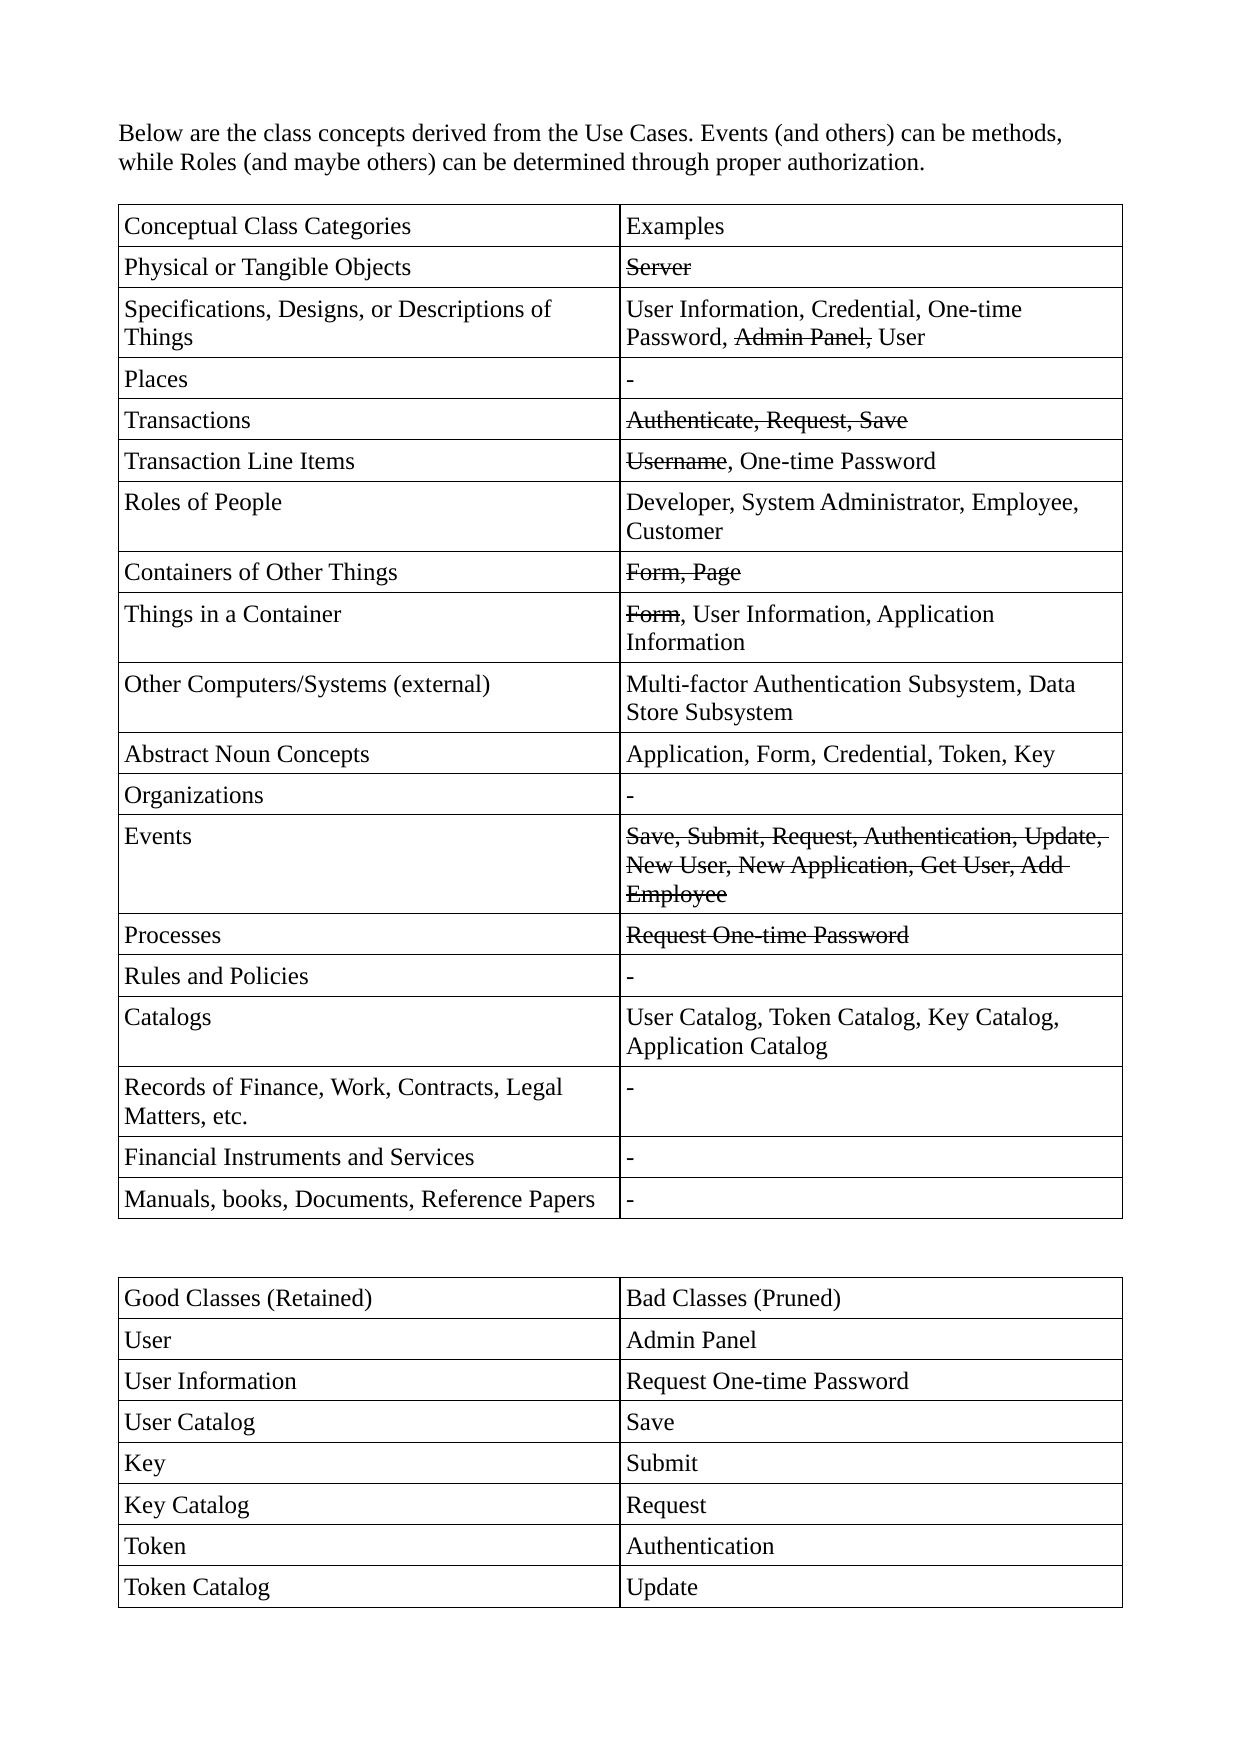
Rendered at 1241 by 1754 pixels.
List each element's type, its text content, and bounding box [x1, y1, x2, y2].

table_header Examples [621, 205, 1122, 246]
table_cell Form, Page [621, 552, 1122, 592]
table_cell Token Catalog [119, 1566, 619, 1607]
table_cell Organizations [119, 774, 619, 814]
table_cell Financial Instruments and Services [119, 1137, 619, 1177]
table_cell - [621, 1178, 1122, 1218]
table_cell Save, Submit, Request, Authentication, Update, New User, New Application, Get User, Add Employee [621, 815, 1122, 913]
table_cell Manuals, books, Documents, Reference Papers [119, 1178, 619, 1218]
table_cell Update [621, 1566, 1122, 1607]
table_cell Places [119, 358, 619, 398]
table_cell - [621, 358, 1122, 398]
table_cell Developer, System Administrator, Employee, Customer [621, 482, 1122, 551]
table_cell User Catalog, Token Catalog, Key Catalog, Application Catalog [621, 997, 1122, 1066]
table_cell User Information, Credential, One-time Password, Admin Panel, User [621, 288, 1122, 357]
table_cell Multi-factor Authentication Subsystem, Data Store Subsystem [621, 663, 1122, 732]
table_cell Catalogs [119, 997, 619, 1066]
table_cell Things in a Container [119, 593, 619, 662]
table_header Conceptual Class Categories [119, 205, 619, 246]
table_header Bad Classes (Pruned) [621, 1278, 1122, 1318]
table_cell Admin Panel [621, 1319, 1122, 1359]
table_cell Key [119, 1443, 619, 1483]
table_cell Request One-time Password [621, 1360, 1122, 1400]
table_cell Username, One-time Password [621, 440, 1122, 481]
table_cell Abstract Noun Concepts [119, 733, 619, 773]
text Below are the class concepts derived from the Use Cases. Events (and others) can be methods, while Roles (and maybe others) can be determined through proper authorization. [118, 118, 1122, 176]
table_cell User Catalog [119, 1401, 619, 1442]
table_cell Roles of People [119, 482, 619, 551]
table_cell Records of Finance, Work, Contracts, Legal Matters, etc. [119, 1067, 619, 1136]
table_cell Token [119, 1525, 619, 1565]
table_cell Transactions [119, 399, 619, 439]
table_cell Key Catalog [119, 1484, 619, 1524]
table_cell User [119, 1319, 619, 1359]
table_cell Authentication [621, 1525, 1122, 1565]
table_cell Rules and Policies [119, 955, 619, 996]
table_header Good Classes (Retained) [119, 1278, 619, 1318]
table_cell Submit [621, 1443, 1122, 1483]
table_cell Transaction Line Items [119, 440, 619, 481]
table_cell Save [621, 1401, 1122, 1442]
table_cell Physical or Tangible Objects [119, 247, 619, 287]
table_cell Containers of Other Things [119, 552, 619, 592]
table_cell User Information [119, 1360, 619, 1400]
table_cell Form, User Information, Application Information [621, 593, 1122, 662]
table_cell Specifications, Designs, or Descriptions of Things [119, 288, 619, 357]
table_cell Authenticate, Request, Save [621, 399, 1122, 439]
table_cell Events [119, 815, 619, 913]
table_cell - [621, 955, 1122, 996]
table_cell Other Computers/Systems (external) [119, 663, 619, 732]
table_cell Application, Form, Credential, Token, Key [621, 733, 1122, 773]
table_cell - [621, 1137, 1122, 1177]
table_cell - [621, 774, 1122, 814]
table_cell Request [621, 1484, 1122, 1524]
table_cell Server [621, 247, 1122, 287]
table_cell Processes [119, 914, 619, 954]
table_cell Request One-time Password [621, 914, 1122, 954]
table_cell - [621, 1067, 1122, 1136]
